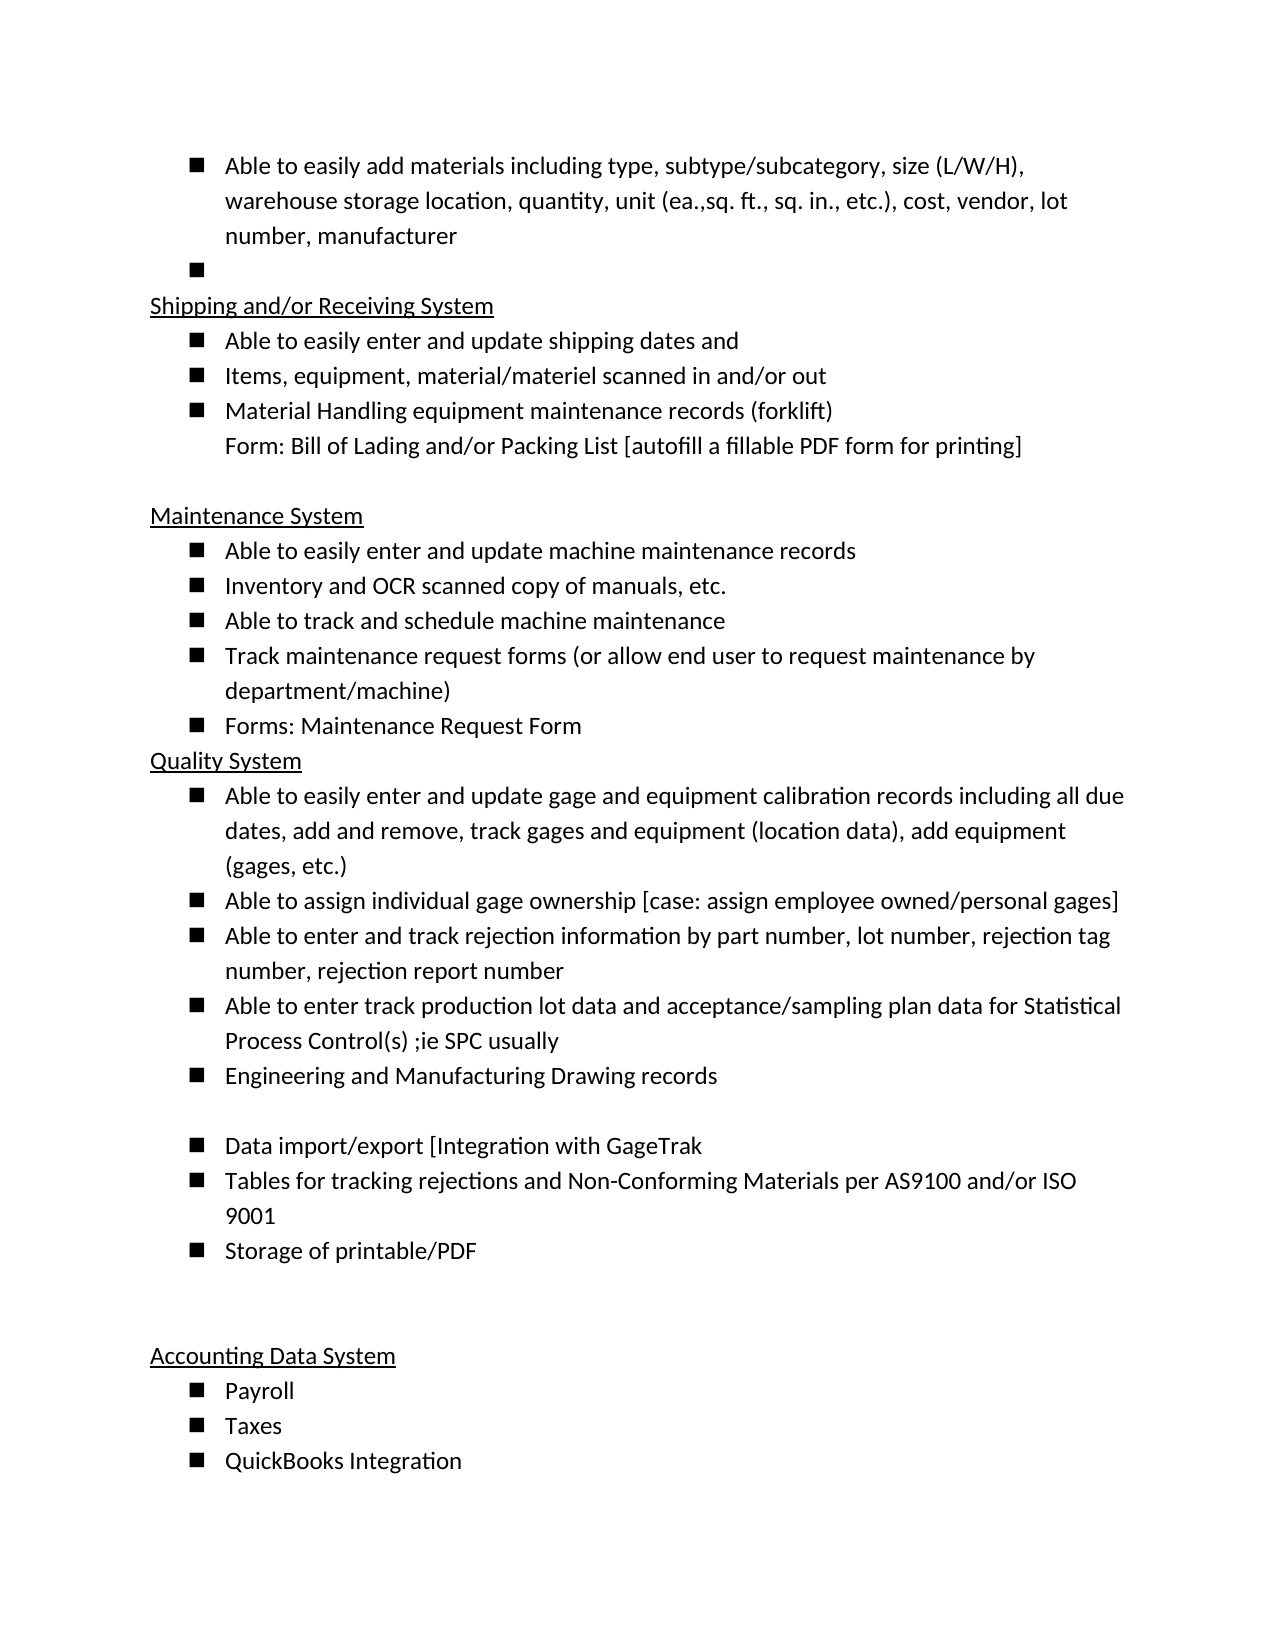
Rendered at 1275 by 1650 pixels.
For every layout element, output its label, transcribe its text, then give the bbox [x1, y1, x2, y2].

list Able to enter and track rejection information by part number, lot number, rejection tag number, rejection report number [187, 920, 1125, 986]
list Data import/export [Integration with GageTrak [187, 1130, 1125, 1161]
list Items, equipment, material/materiel scanned in and/or out [187, 360, 1125, 391]
list Form: Bill of Lading and/or Packing List [autofill a fillable PDF form for printing] [187, 430, 1125, 461]
list Storage of printable/PDF [187, 1235, 1125, 1266]
list Able to easily enter and update gage and equipment calibration records including all due dates, add and remove, track gages and equipment (location data), add equipment (gages, etc.) [187, 780, 1125, 881]
text Shipping and/or Receiving System [150, 290, 1125, 321]
list Able to track and schedule machine maintenance [187, 605, 1125, 636]
list Able to easily add materials including type, subtype/subcategory, size (L/W/H), warehouse storage location, quantity, unit (ea.,sq. ft., sq. in., etc.), cost, vendor, lot number, manufacturer [187, 150, 1125, 251]
list Able to easily enter and update machine maintenance records [187, 535, 1125, 566]
list Able to assign individual gage ownership [case: assign employee owned/personal gages] [187, 885, 1125, 916]
list Track maintenance request forms (or allow end user to request maintenance by department/machine) [187, 640, 1125, 706]
text Accounting Data System [150, 1340, 1125, 1371]
text Maintenance System [150, 500, 1125, 531]
list QuickBooks Integration [187, 1445, 1125, 1476]
list Engineering and Manufacturing Drawing records [187, 1060, 1125, 1091]
list Able to enter track production lot data and acceptance/sampling plan data for Statistical Process Control(s) ;ie SPC usually [187, 990, 1125, 1056]
text Quality System [150, 745, 1125, 776]
list Payroll [187, 1375, 1125, 1406]
list Tables for tracking rejections and Non-Conforming Materials per AS9100 and/or ISO 9001 [187, 1165, 1125, 1231]
list Forms: Maintenance Request Form [187, 710, 1125, 741]
list Taxes [187, 1410, 1125, 1441]
list Material Handling equipment maintenance records (forklift) [187, 395, 1125, 426]
list Inventory and OCR scanned copy of manuals, etc. [187, 570, 1125, 601]
list Able to easily enter and update shipping dates and [187, 325, 1125, 356]
